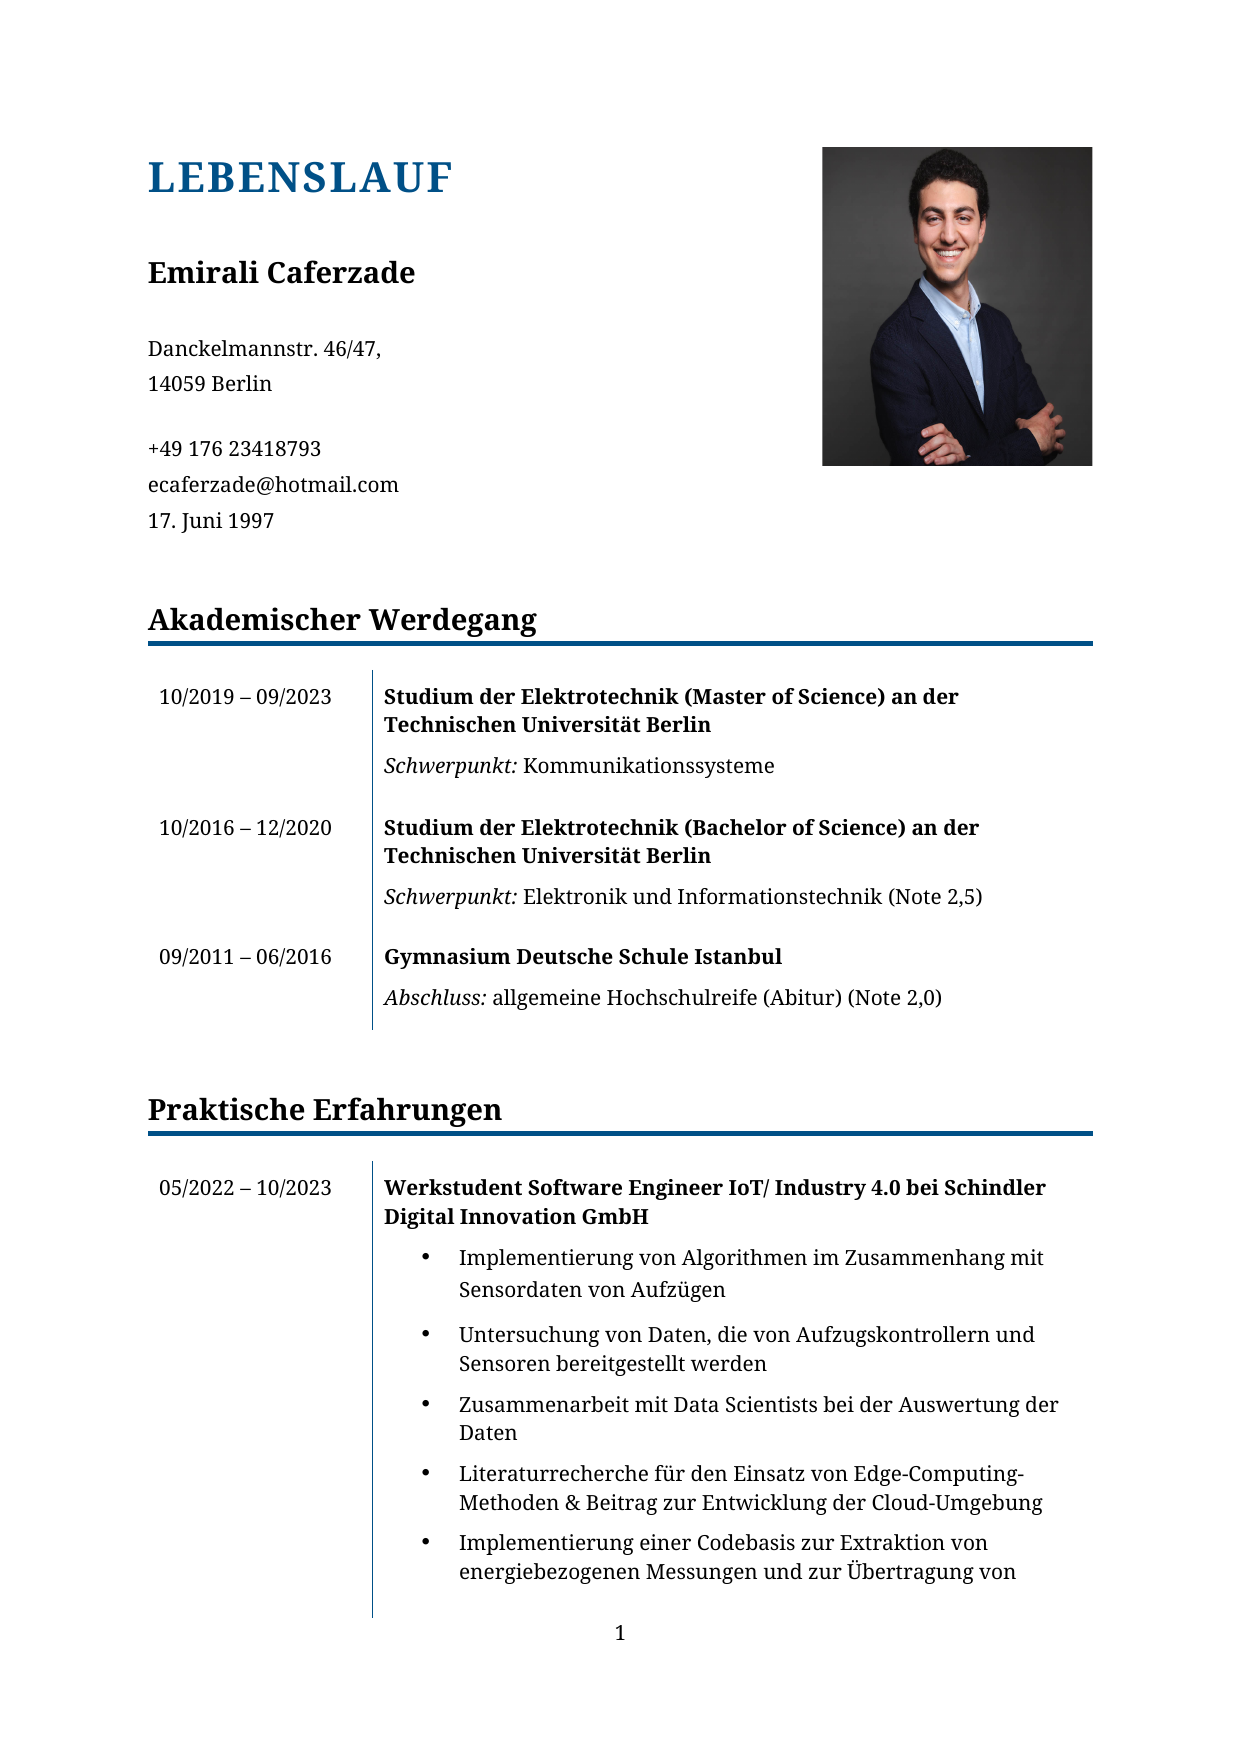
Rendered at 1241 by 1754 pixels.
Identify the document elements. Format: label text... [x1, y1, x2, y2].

picture [822, 147, 1093, 466]
table_cell Gymnasium Deutsche Schule Istanbul Abschluss: allgemeine Hochschulreife (Abitur) (Note 2,0) [373, 929, 1092, 1029]
text LEBENSLAUF [148, 148, 822, 204]
text Danckelmannstr. 46/47, [148, 334, 822, 362]
table_header 10/2019 – 09/2023 [148, 670, 372, 801]
text 14059 Berlin [148, 369, 822, 398]
text ecaferzade@hotmail.com [148, 470, 1093, 498]
text 17. Juni 1997 [148, 506, 1093, 534]
table_header Studium der Elektrotechnik (Master of Science) an der Technischen Universität Berlin Schwerpunkt: Kommunikationssysteme [373, 670, 1092, 801]
table_cell Studium der Elektrotechnik (Bachelor of Science) an der Technischen Universität Berlin Schwerpunkt: Elektronik und Informationstechnik (Note 2,5) [373, 801, 1092, 929]
text Emirali Caferzade [148, 252, 822, 292]
table_cell 10/2016 – 12/2020 [148, 801, 372, 929]
table_header 05/2022 – 10/2023 [148, 1161, 372, 1618]
subtitle Praktische Erfahrungen [148, 1089, 1093, 1131]
subtitle Akademischer Werdegang [148, 599, 1093, 641]
table_header Werkstudent Software Engineer IoT/ Industry 4.0 bei Schindler Digital Innovation GmbH Implementierung von Algorithmen im Zusammenhang mit Sensordaten von Aufzügen Untersuchung von Daten, die von Aufzugskontrollern und Sensoren bereitgestellt werden Zusammenarbeit mit Data Scientists bei der Auswertung der Daten Literaturrecherche für den Einsatz von Edge-Computing-Methoden & Beitrag zur Entwicklung der Cloud-Umgebung Implementierung einer Codebasis zur Extraktion von energiebezogenen Messungen und zur Übertragung von [373, 1161, 1092, 1618]
text +49 176 23418793 [148, 434, 822, 463]
table_cell 09/2011 – 06/2016 [148, 929, 372, 1029]
